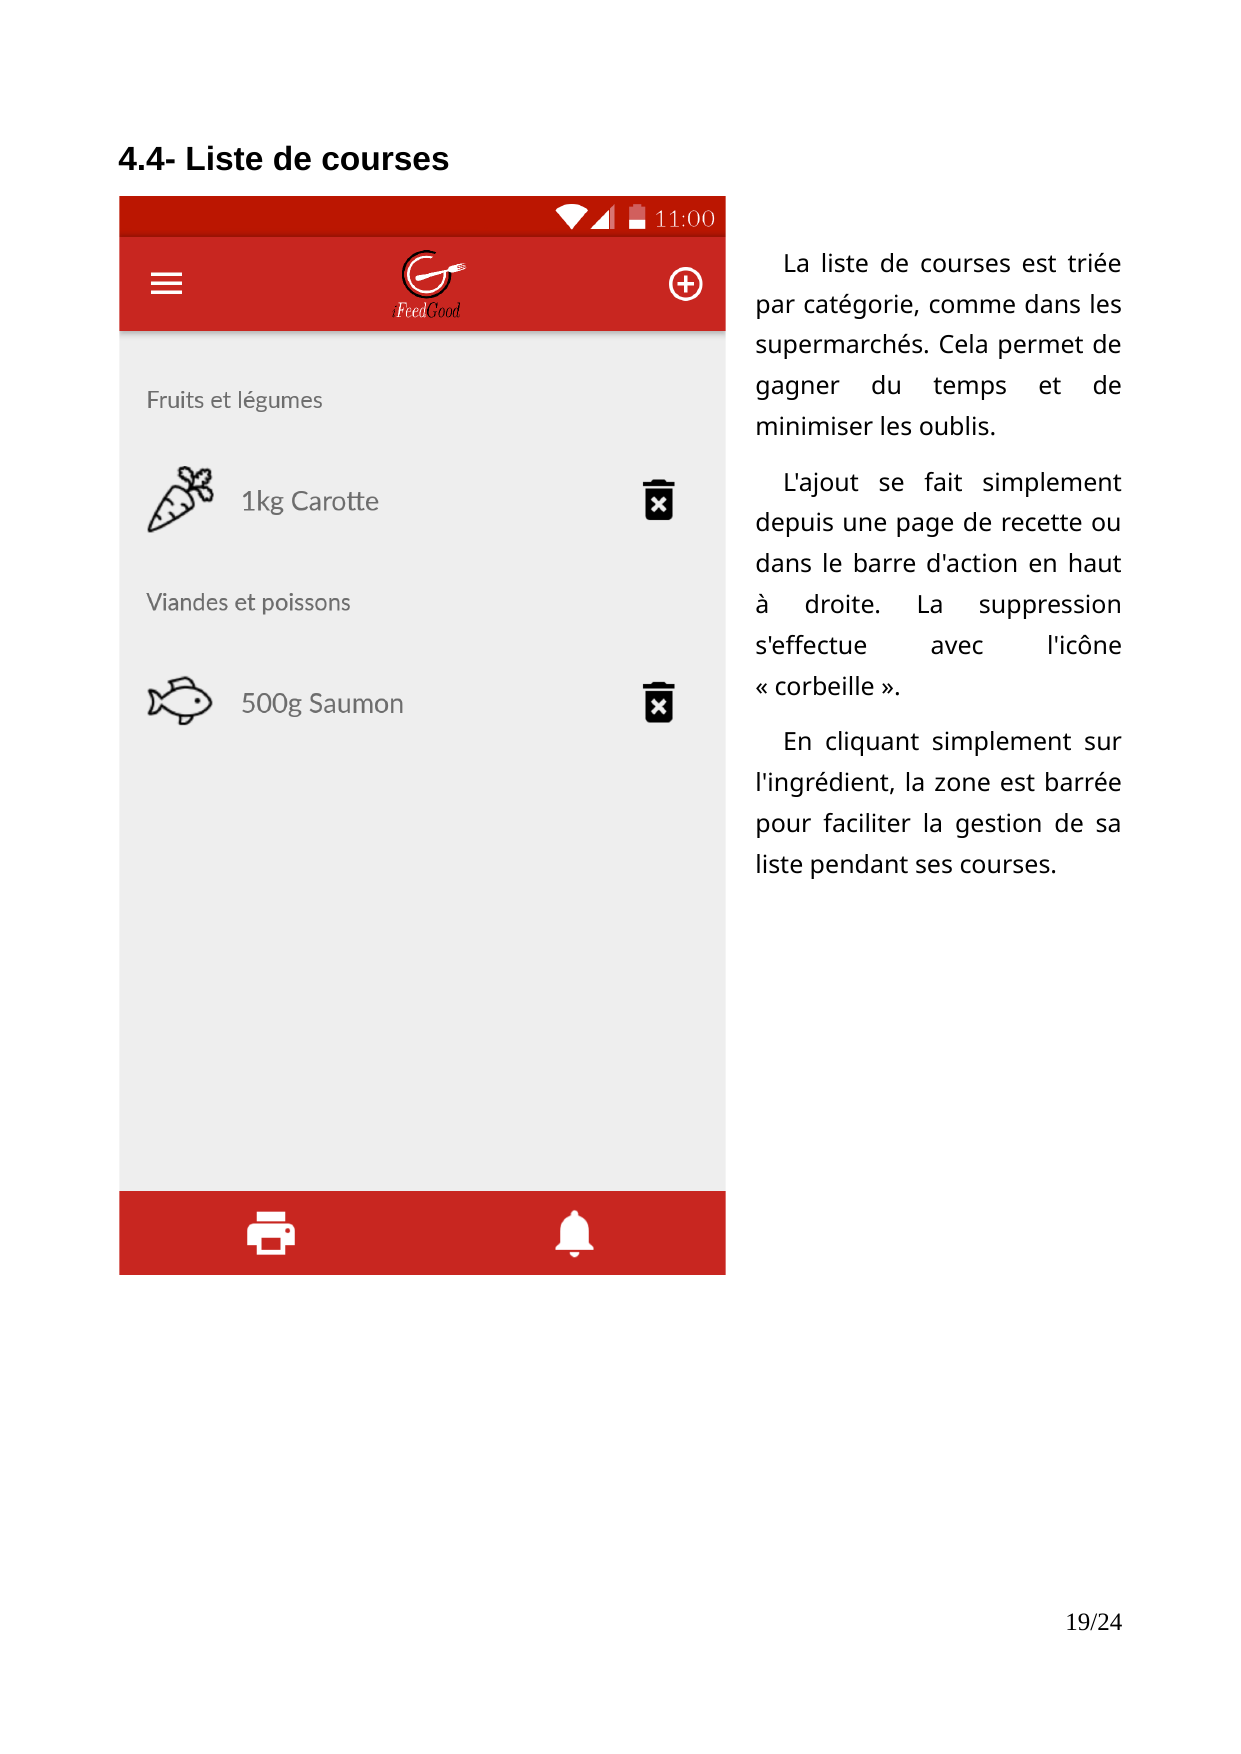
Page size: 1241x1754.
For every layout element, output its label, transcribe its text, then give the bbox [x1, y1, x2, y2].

picture [119, 196, 726, 1275]
subtitle 4.4- Liste de courses [118, 139, 1122, 178]
text L'ajout se fait simplement depuis une page de recette ou dans le barre d'action en haut à droite. La suppression s'effectue avec l'icône « corbeille ». [726, 464, 1122, 702]
text En cliquant simplement sur l'ingrédient, la zone est barrée pour faciliter la gestion de sa liste pendant ses courses. [726, 724, 1122, 880]
text La liste de courses est triée par catégorie, comme dans les supermarchés. Cela permet de gagner du temps et de minimiser les oublis. [726, 246, 1122, 443]
